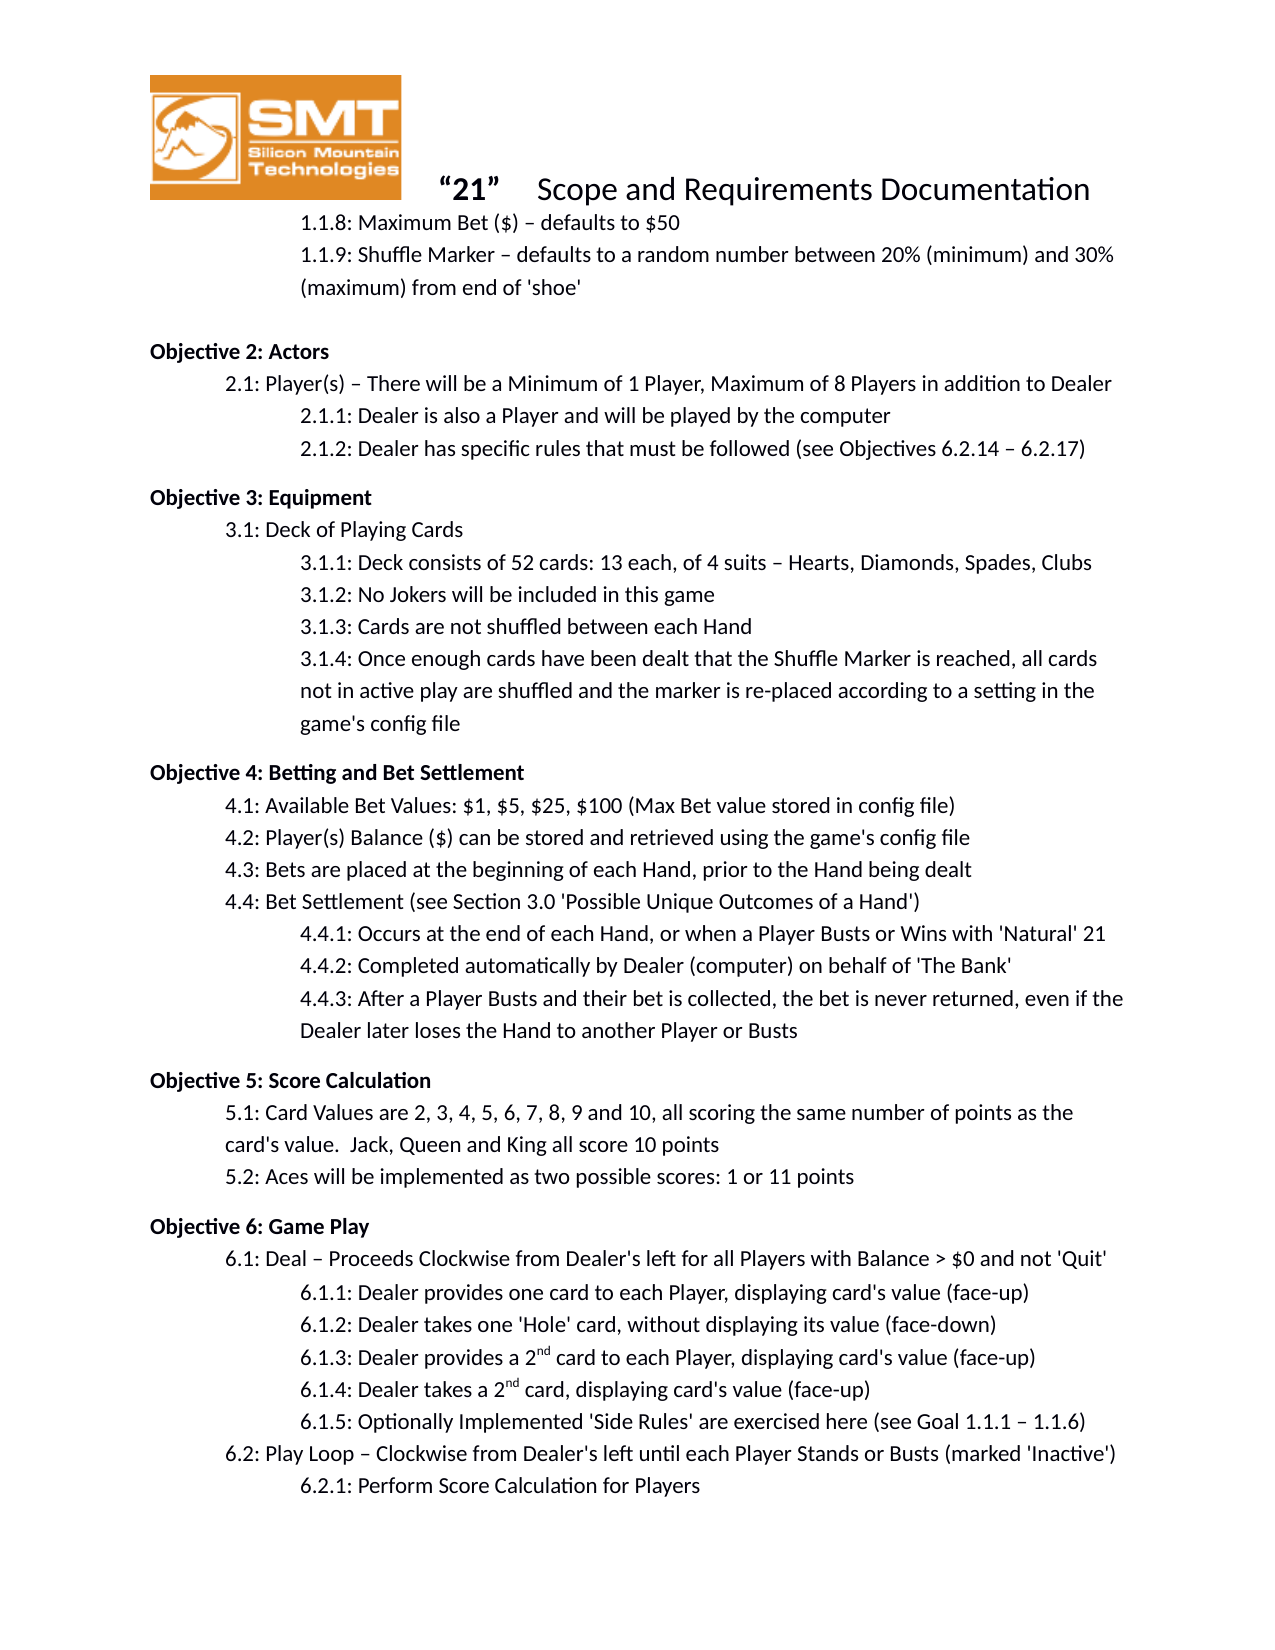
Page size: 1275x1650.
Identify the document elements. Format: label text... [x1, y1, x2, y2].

text 4.2: Player(s) Balance ($) can be stored and retrieved using the game's config file [150, 823, 1125, 851]
text 5.2: Aces will be implemented as two possible scores: 1 or 11 points [150, 1162, 1125, 1190]
text 3.1.1: Deck consists of 52 cards: 13 each, of 4 suits – Hearts, Diamonds, Spades, Clubs 3.1.2: No Jokers will be included in this game [150, 548, 1125, 608]
text 6.1: Deal – Proceeds Clockwise from Dealer's left for all Players with Balance > $0 and not 'Quit' [150, 1244, 1125, 1272]
text 2.1.2: Dealer has specific rules that must be followed (see Objectives 6.2.14 – 6.2.17) [150, 434, 1125, 462]
text 3.1: Deck of Playing Cards [150, 516, 1125, 544]
text 1.1.8: Maximum Bet ($) – defaults to $50 [150, 208, 1125, 236]
text 2.1: Player(s) – There will be a Minimum of 1 Player, Maximum of 8 Players in addition to Dealer [150, 369, 1125, 397]
text 6.1.1: Dealer provides one card to each Player, displaying card's value (face-up) [150, 1278, 1125, 1306]
text 6.1.5: Optionally Implemented 'Side Rules' are exercised here (see Goal 1.1.1 – 1.1.6) [150, 1407, 1125, 1435]
text 4.3: Bets are placed at the beginning of each Hand, prior to the Hand being dealt [150, 855, 1125, 883]
text 6.1.2: Dealer takes one 'Hole' card, without displaying its value (face-down) [150, 1311, 1125, 1339]
text 5.1: Card Values are 2, 3, 4, 5, 6, 7, 8, 9 and 10, all scoring the same number of points as the [150, 1098, 1125, 1126]
text not in active play are shuffled and the marker is re-placed according to a setting in the [150, 677, 1125, 704]
text 4.4: Bet Settlement (see Section 3.0 'Possible Unique Outcomes of a Hand') [150, 887, 1125, 915]
text Dealer later loses the Hand to another Player or Busts [150, 1016, 1125, 1044]
text Objective 4: Betting and Bet Settlement [150, 758, 1125, 787]
text 6.1.4: Dealer takes a 2nd card, displaying card's value (face-up) [150, 1375, 1125, 1403]
text Objective 6: Game Play [150, 1212, 1125, 1240]
text 4.4.1: Occurs at the end of each Hand, or when a Player Busts or Wins with 'Natural' 21 [150, 919, 1125, 947]
text 3.1.4: Once enough cards have been dealt that the Shuffle Marker is reached, all cards [150, 644, 1125, 672]
text 6.2.1: Perform Score Calculation for Players [150, 1472, 1125, 1499]
text 4.1: Available Bet Values: $1, $5, $25, $100 (Max Bet value stored in config file) [150, 791, 1125, 819]
text 4.4.2: Completed automatically by Dealer (computer) on behalf of 'The Bank' [150, 952, 1125, 980]
text 3.1.3: Cards are not shuffled between each Hand [150, 612, 1125, 640]
text 6.2: Play Loop – Clockwise from Dealer's left until each Player Stands or Busts (marked 'Inactive') [150, 1439, 1125, 1467]
text game's config file [150, 709, 1125, 737]
text Objective 2: Actors [150, 337, 1125, 365]
text Objective 5: Score Calculation [150, 1066, 1125, 1094]
text (maximum) from end of 'shoe' [150, 273, 1125, 301]
text 4.4.3: After a Player Busts and their bet is collected, the bet is never returned, even if the [150, 984, 1125, 1012]
text 2.1.1: Dealer is also a Player and will be played by the computer [150, 401, 1125, 429]
text 6.1.3: Dealer provides a 2nd card to each Player, displaying card's value (face-up) [150, 1343, 1125, 1371]
text 1.1.9: Shuffle Marker – defaults to a random number between 20% (minimum) and 30% [150, 241, 1125, 268]
text Objective 3: Equipment [150, 483, 1125, 511]
text card's value. Jack, Queen and King all score 10 points [150, 1130, 1125, 1158]
picture [150, 75, 402, 200]
